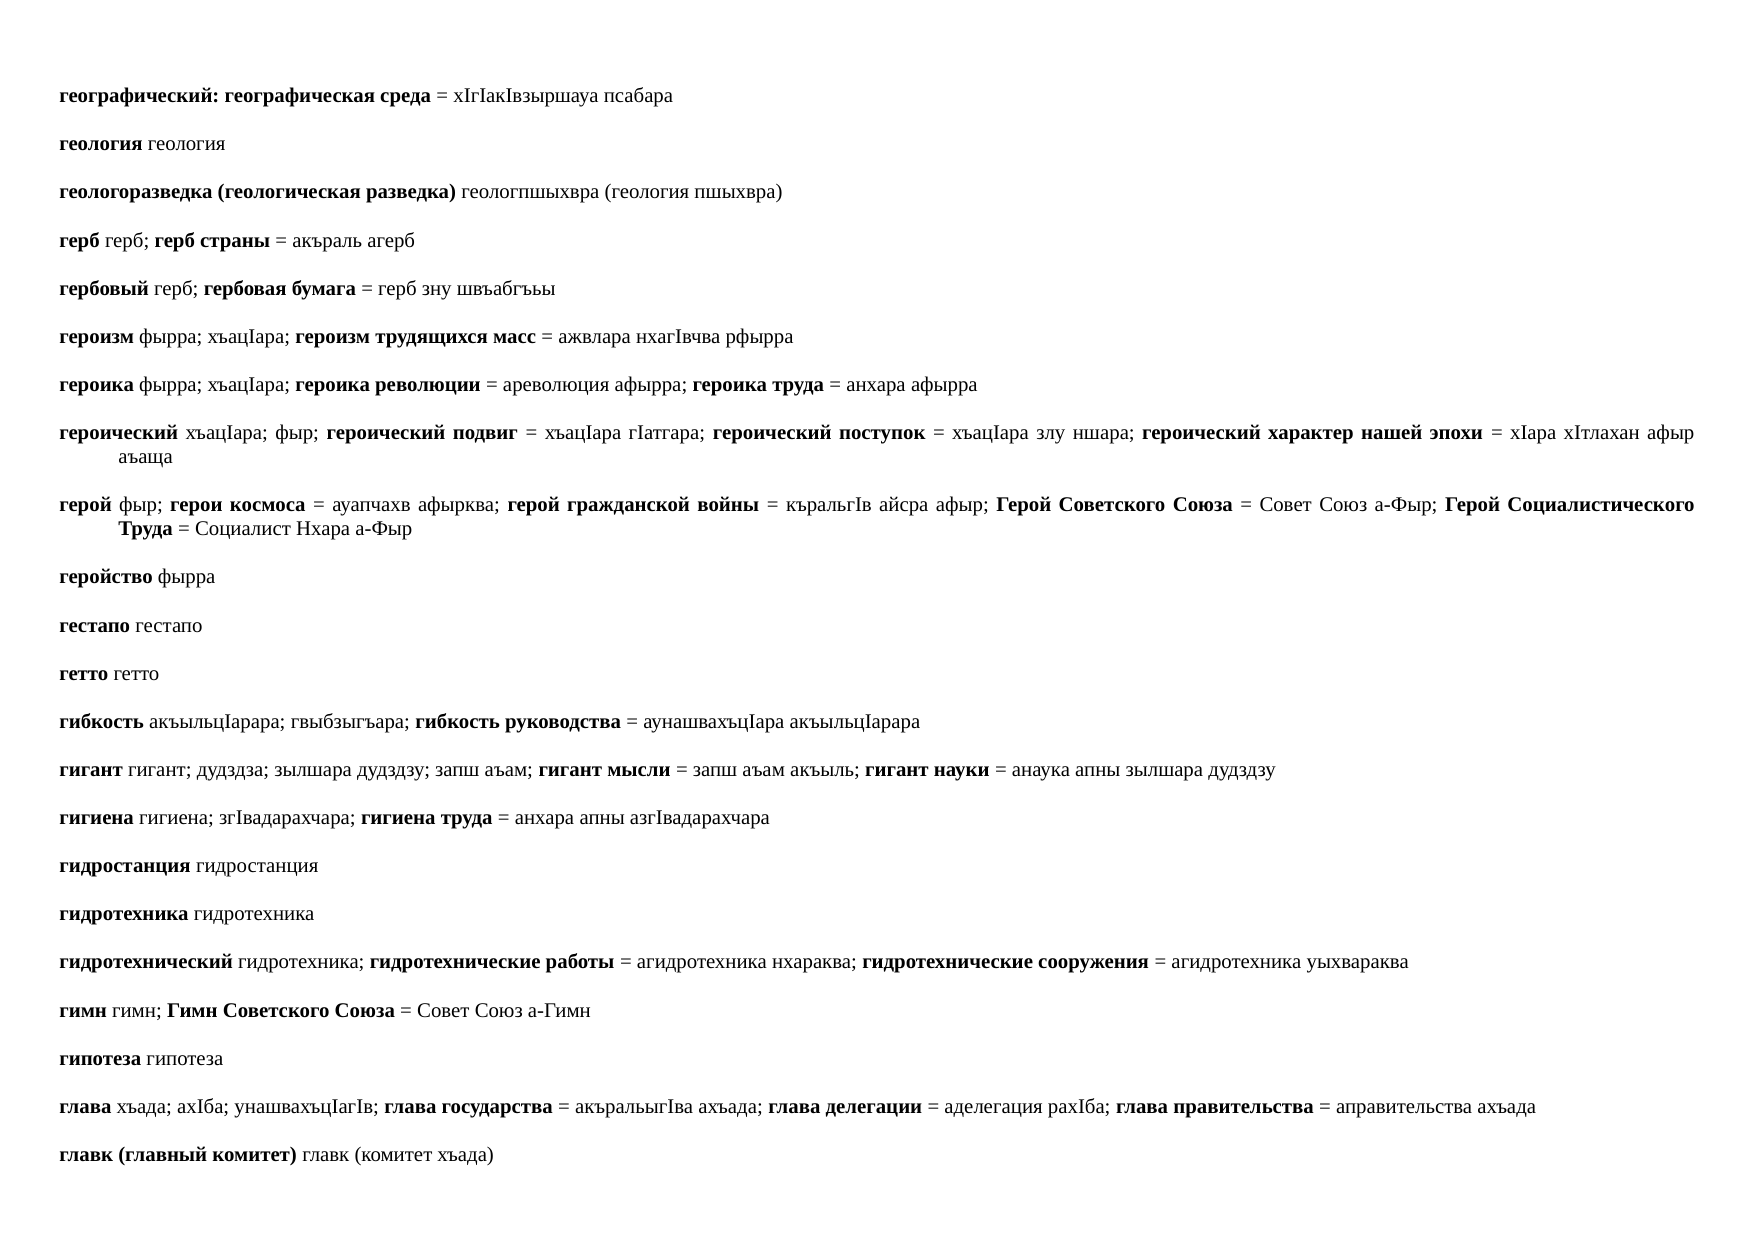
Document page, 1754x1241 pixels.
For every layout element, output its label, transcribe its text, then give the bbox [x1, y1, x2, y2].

text географический: географическая среда = хIгIакIвзыршауа псабара [59, 83, 1695, 107]
text геология геология [59, 131, 1695, 155]
text героический хъацIара; фыр; героический подвиг = хъацIара гIатгара; героический поступок = хъацIара злу ншара; героический характер нашей эпохи = хIара хIтлахан афыр аъаща [59, 420, 1695, 468]
text гетто гетто [59, 661, 1695, 685]
text гипотеза гипотеза [59, 1046, 1695, 1070]
text гидротехнический гидротехника; гидротехнические работы = агидротехника нхараква; гидротехнические сооружения = агидротехника уыхвараква [59, 949, 1695, 973]
text герб герб; герб страны = акъраль агерб [59, 227, 1695, 252]
text гербовый герб; гербовая бумага = герб зну швъабгъьы [59, 276, 1695, 300]
text гибкость акъыльцIарара; гвыбзыгъара; гибкость руководства = аунашвахъцIара акъыльцIарара [59, 709, 1695, 733]
text героика фырра; хъацIара; героика революции = ареволюция афырра; героика труда = анхара афырра [59, 372, 1695, 396]
text геройство фырра [59, 564, 1695, 588]
text геологоразведка (геологическая разведка) геологпшыхвра (геология пшыхвра) [59, 179, 1695, 203]
text гидростанция гидростанция [59, 853, 1695, 877]
text гимн гимн; Гимн Советского Союза = Совет Союз а-Гимн [59, 997, 1695, 1022]
text герой фыр; герои космоса = ауапчахв афырква; герой гражданской войны = къральгIв айсра афыр; Герой Советского Союза = Совет Союз а-Фыр; Герой Социалистического Труда = Социалист Нхара а-Фыр [59, 492, 1695, 540]
text главк (главный комитет) главк (комитет хъада) [59, 1142, 1695, 1166]
text глава хъада; ахIба; унашвахъцIагIв; глава государства = акъральыгIва ахъада; глава делегации = аделегация рахIба; глава правительства = аправительства ахъада [59, 1094, 1695, 1118]
text гидротехника гидротехника [59, 901, 1695, 925]
text гигиена гигиена; згIвадарахчара; гигиена труда = анхара апны азгIвадарахчара [59, 805, 1695, 829]
text героизм фырра; хъацIара; героизм трудящихся масс = ажвлара нхагIвчва рфырра [59, 324, 1695, 348]
text гестапо гестапо [59, 612, 1695, 637]
text гигант гигант; дудздза; зылшара дудздзу; запш аъам; гигант мысли = запш аъам акъыль; гигант науки = анаука апны зылшара дудздзу [59, 757, 1695, 781]
